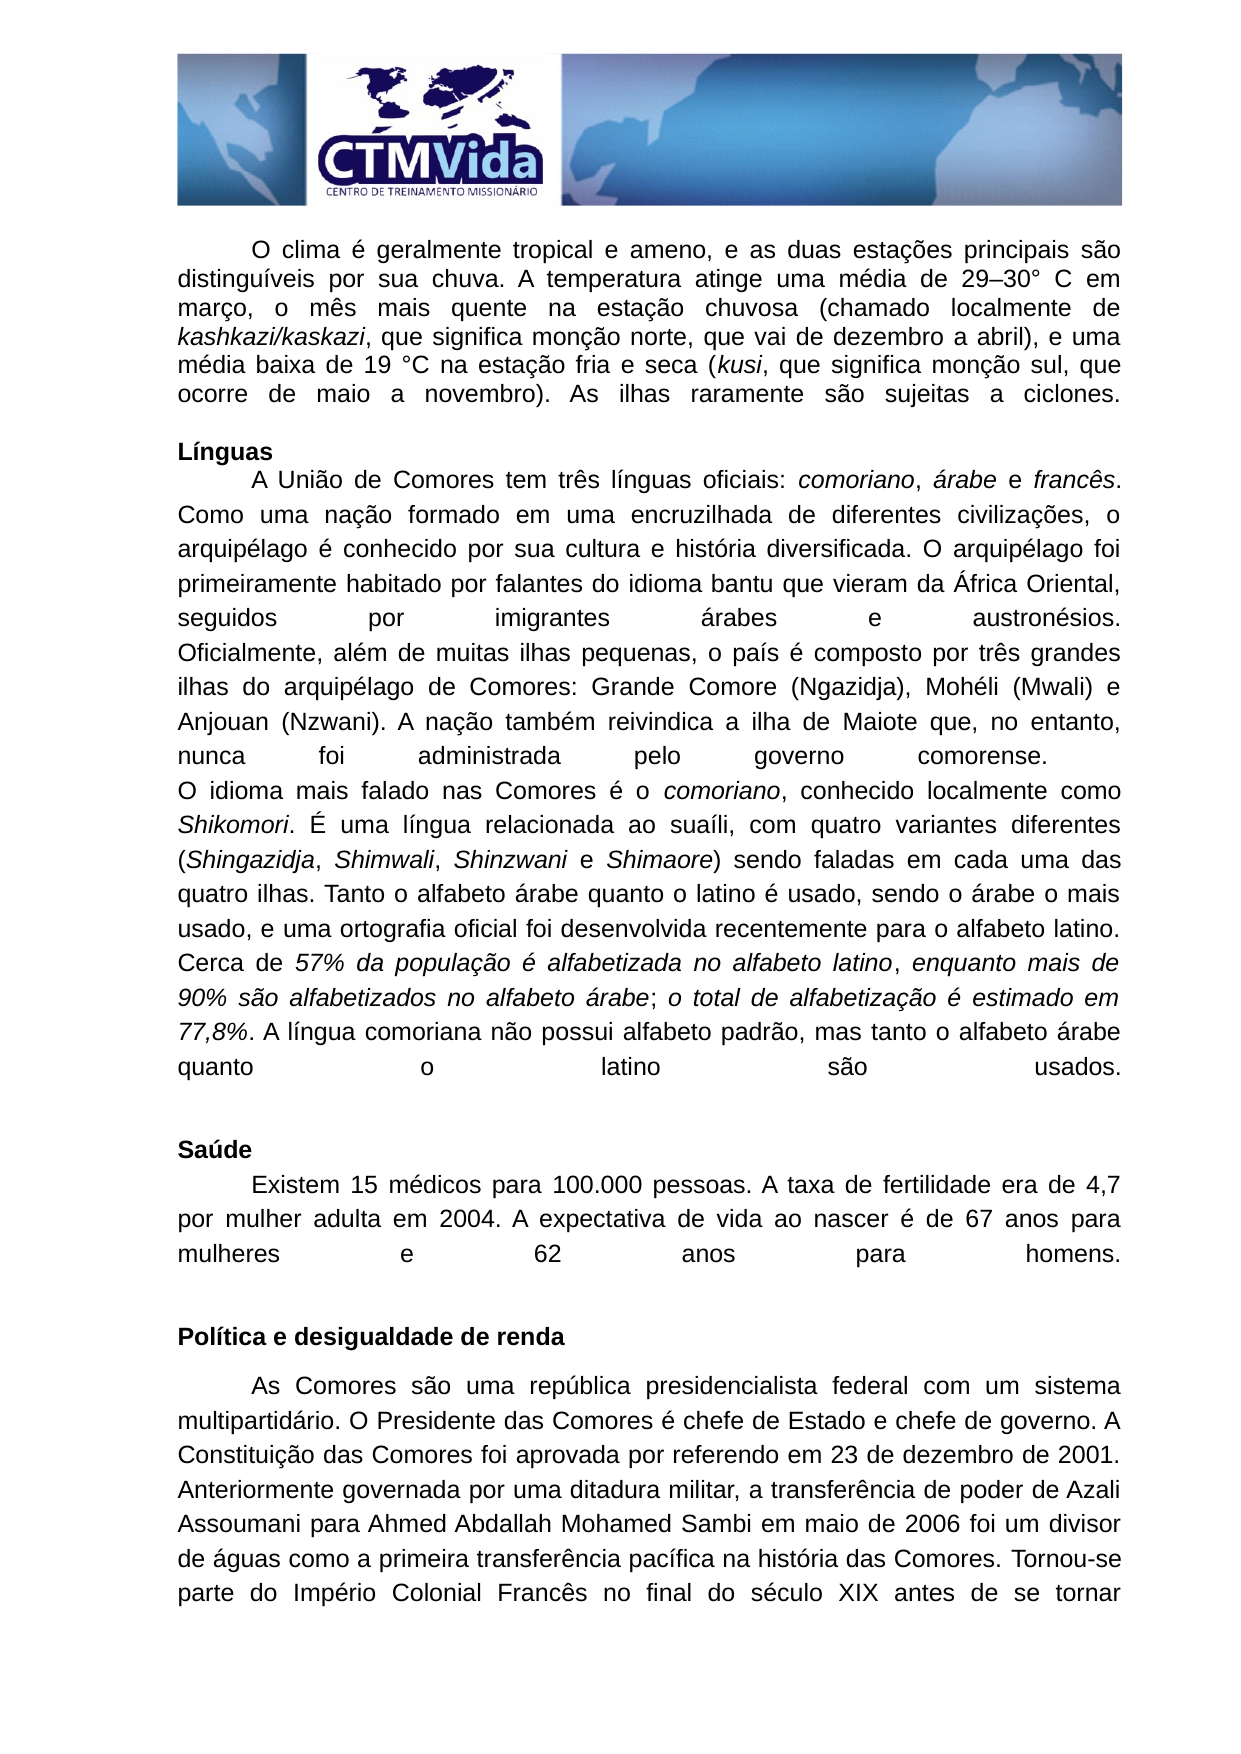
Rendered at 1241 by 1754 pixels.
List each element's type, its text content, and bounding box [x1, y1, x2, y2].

text A União de Comores tem três línguas oficiais: comoriano, árabe e francês. Como uma nação formado em uma encruzilhada de diferentes civilizações, o arquipélago é conhecido por sua cultura e história diversificada. O arquipélago foi primeiramente habitado por falantes do idioma bantu que vieram da África Oriental, seguidos por imigrantes árabes e austronésios. Oficialmente, além de muitas ilhas pequenas, o país é composto por três grandes ilhas do arquipélago de Comores: Grande Comore (Ngazidja), Mohéli (Mwali) e Anjouan (Nzwani). A nação também reivindica a ilha de Maiote que, no entanto, nunca foi administrada pelo governo comorense. O idioma mais falado nas Comores é o comoriano, conhecido localmente como Shikomori. É uma língua relacionada ao suaíli, com quatro variantes diferentes (Shingazidja, Shimwali, Shinzwani e Shimaore) sendo faladas em cada uma das quatro ilhas. Tanto o alfabeto árabe quanto o latino é usado, sendo o árabe o mais usado, e uma ortografia oficial foi desenvolvida recentemente para o alfabeto latino. Cerca de 57% da população é alfabetizada no alfabeto latino, enquanto mais de 90% são alfabetizados no alfabeto árabe; o total de alfabetização é estimado em 77,8%. A língua comoriana não possui alfabeto padrão, mas tanto o alfabeto árabe quanto o latino são usados. [177, 465, 1122, 1115]
text Saúde Existem 15 médicos para 100.000 pessoas. A taxa de fertilidade era de 4,7 por mulher adulta em 2004. A expectativa de vida ao nascer é de 67 anos para mulheres e 62 anos para homens. [177, 1135, 1122, 1302]
picture [177, 53, 1123, 206]
text As Comores são uma república presidencialista federal com um sistema multipartidário. O Presidente das Comores é chefe de Estado e chefe de governo. A Constituição das Comores foi aprovada por referendo em 23 de dezembro de 2001. Anteriormente governada por uma ditadura militar, a transferência de poder de Azali Assoumani para Ahmed Abdallah Mohamed Sambi em maio de 2006 foi um divisor de águas como a primeira transferência pacífica na história das Comores. Tornou-se parte do Império Colonial Francês no final do século XIX antes de se tornar [177, 1371, 1122, 1607]
text O clima é geralmente tropical e ameno, e as duas estações principais são distinguíveis por sua chuva. A temperatura atinge uma média de 29–30° C em março, o mês mais quente na estação chuvosa (chamado localmente de kashkazi/kaskazi, que significa monção norte, que vai de dezembro a abril), e uma média baixa de 19 °C na estação fria e seca (kusi, que significa monção sul, que ocorre de maio a novembro). As ilhas raramente são sujeitas a ciclones. Línguas [177, 235, 1122, 465]
text Política e desigualdade de renda [177, 1322, 1122, 1351]
